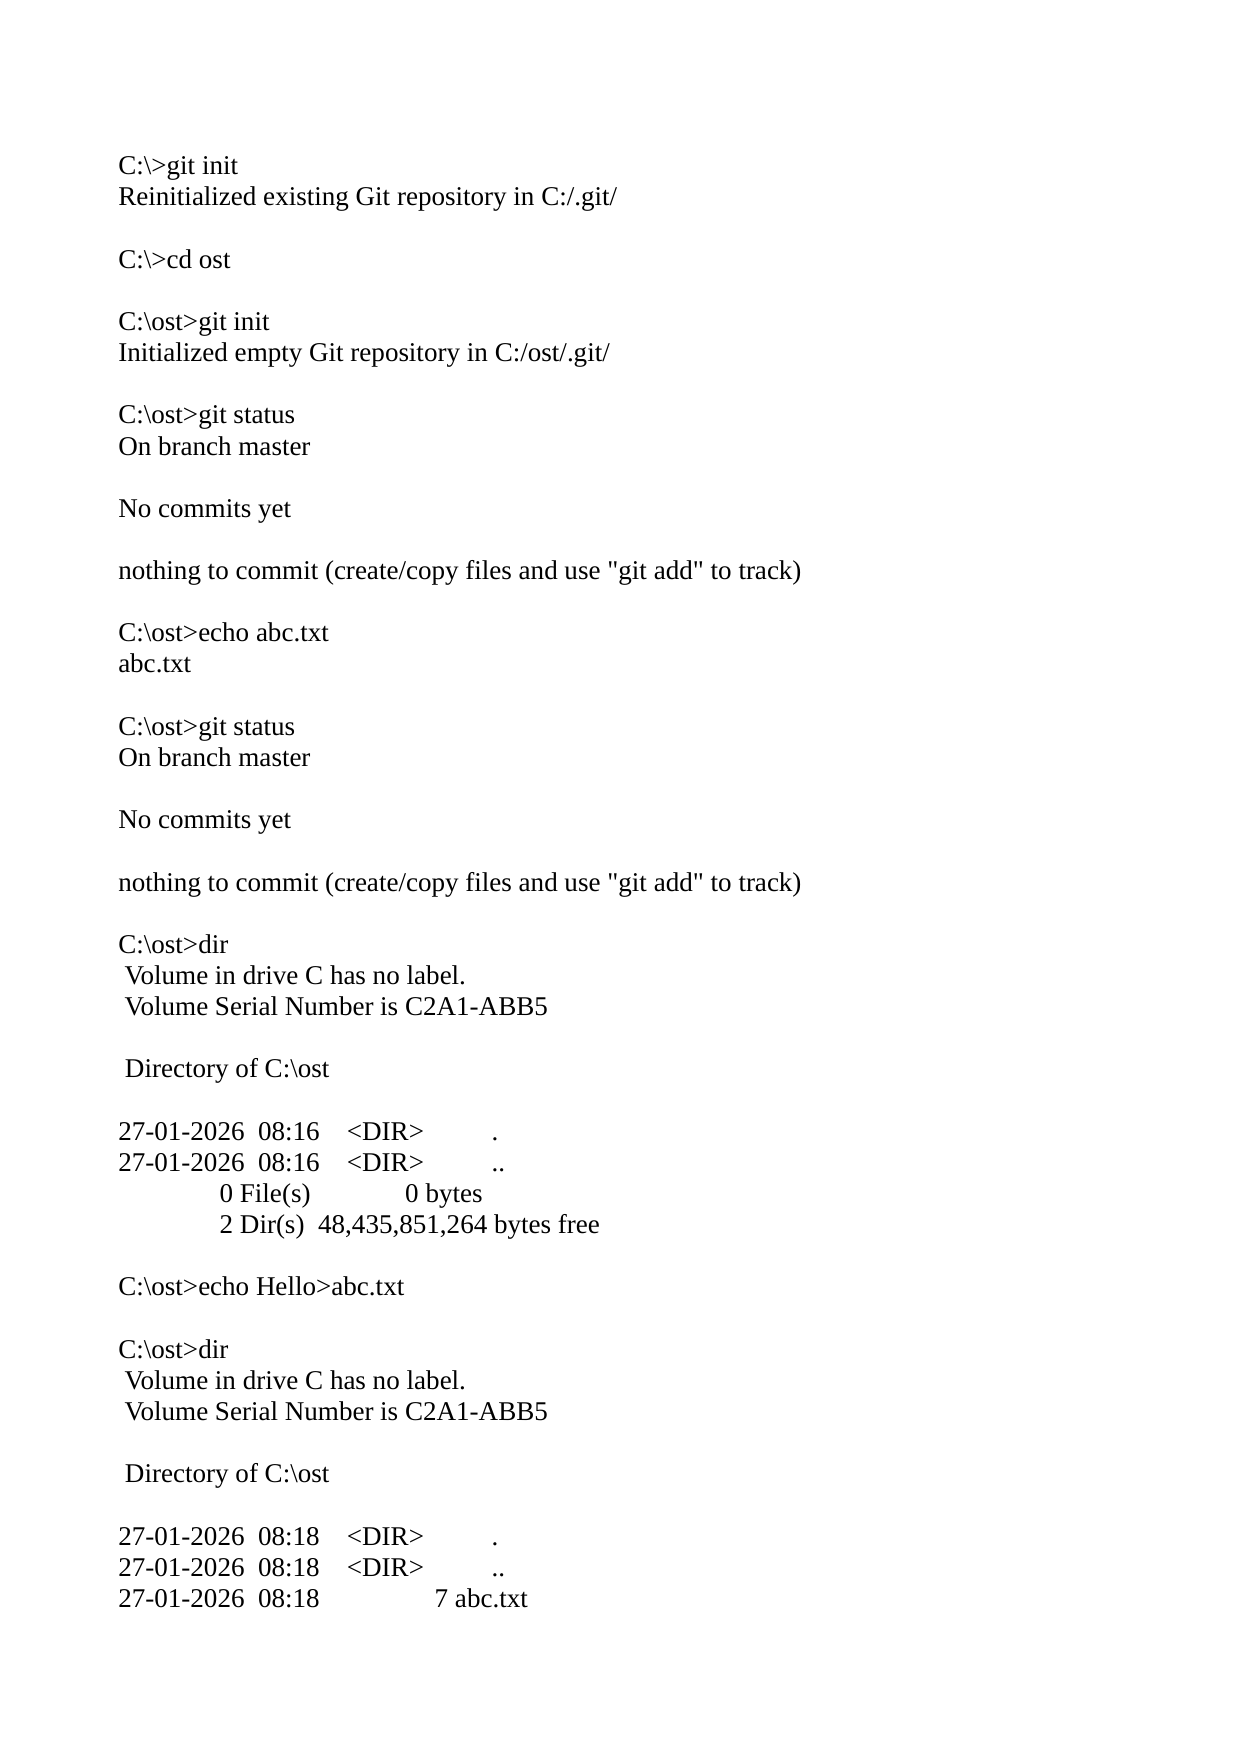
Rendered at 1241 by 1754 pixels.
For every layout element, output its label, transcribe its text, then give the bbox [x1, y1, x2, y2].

text C:\ost>echo Hello>abc.txt [118, 1271, 1122, 1302]
text 0 File(s) 0 bytes [118, 1177, 1122, 1208]
text C:\ost>dir [118, 1333, 1122, 1364]
text Volume in drive C has no label. [118, 959, 1122, 990]
text 27-01-2026 08:16 <DIR> . [118, 1115, 1122, 1146]
text Volume Serial Number is C2A1-ABB5 [118, 990, 1122, 1021]
text Initialized empty Git repository in C:/ost/.git/ [118, 336, 1122, 367]
text Volume Serial Number is C2A1-ABB5 [118, 1395, 1122, 1426]
text C:\ost>git status [118, 398, 1122, 429]
text C:\ost>echo abc.txt [118, 616, 1122, 648]
text Volume in drive C has no label. [118, 1364, 1122, 1395]
text C:\ost>git status [118, 710, 1122, 741]
text C:\ost>git init [118, 305, 1122, 336]
text On branch master [118, 741, 1122, 772]
text Directory of C:\ost [118, 1457, 1122, 1488]
text Directory of C:\ost [118, 1052, 1122, 1084]
text 27-01-2026 08:16 <DIR> .. [118, 1146, 1122, 1177]
text abc.txt [118, 648, 1122, 679]
text C:\ost>dir [118, 928, 1122, 959]
text 27-01-2026 08:18 7 abc.txt [118, 1582, 1122, 1613]
text No commits yet [118, 803, 1122, 834]
text 27-01-2026 08:18 <DIR> . [118, 1520, 1122, 1551]
text Reinitialized existing Git repository in C:/.git/ [118, 180, 1122, 212]
text No commits yet [118, 492, 1122, 523]
text 2 Dir(s) 48,435,851,264 bytes free [118, 1208, 1122, 1239]
text On branch master [118, 429, 1122, 461]
text nothing to commit (create/copy files and use "git add" to track) [118, 554, 1122, 585]
text C:\>git init [118, 149, 1122, 180]
text nothing to commit (create/copy files and use "git add" to track) [118, 866, 1122, 897]
text 27-01-2026 08:18 <DIR> .. [118, 1551, 1122, 1582]
text C:\>cd ost [118, 243, 1122, 274]
